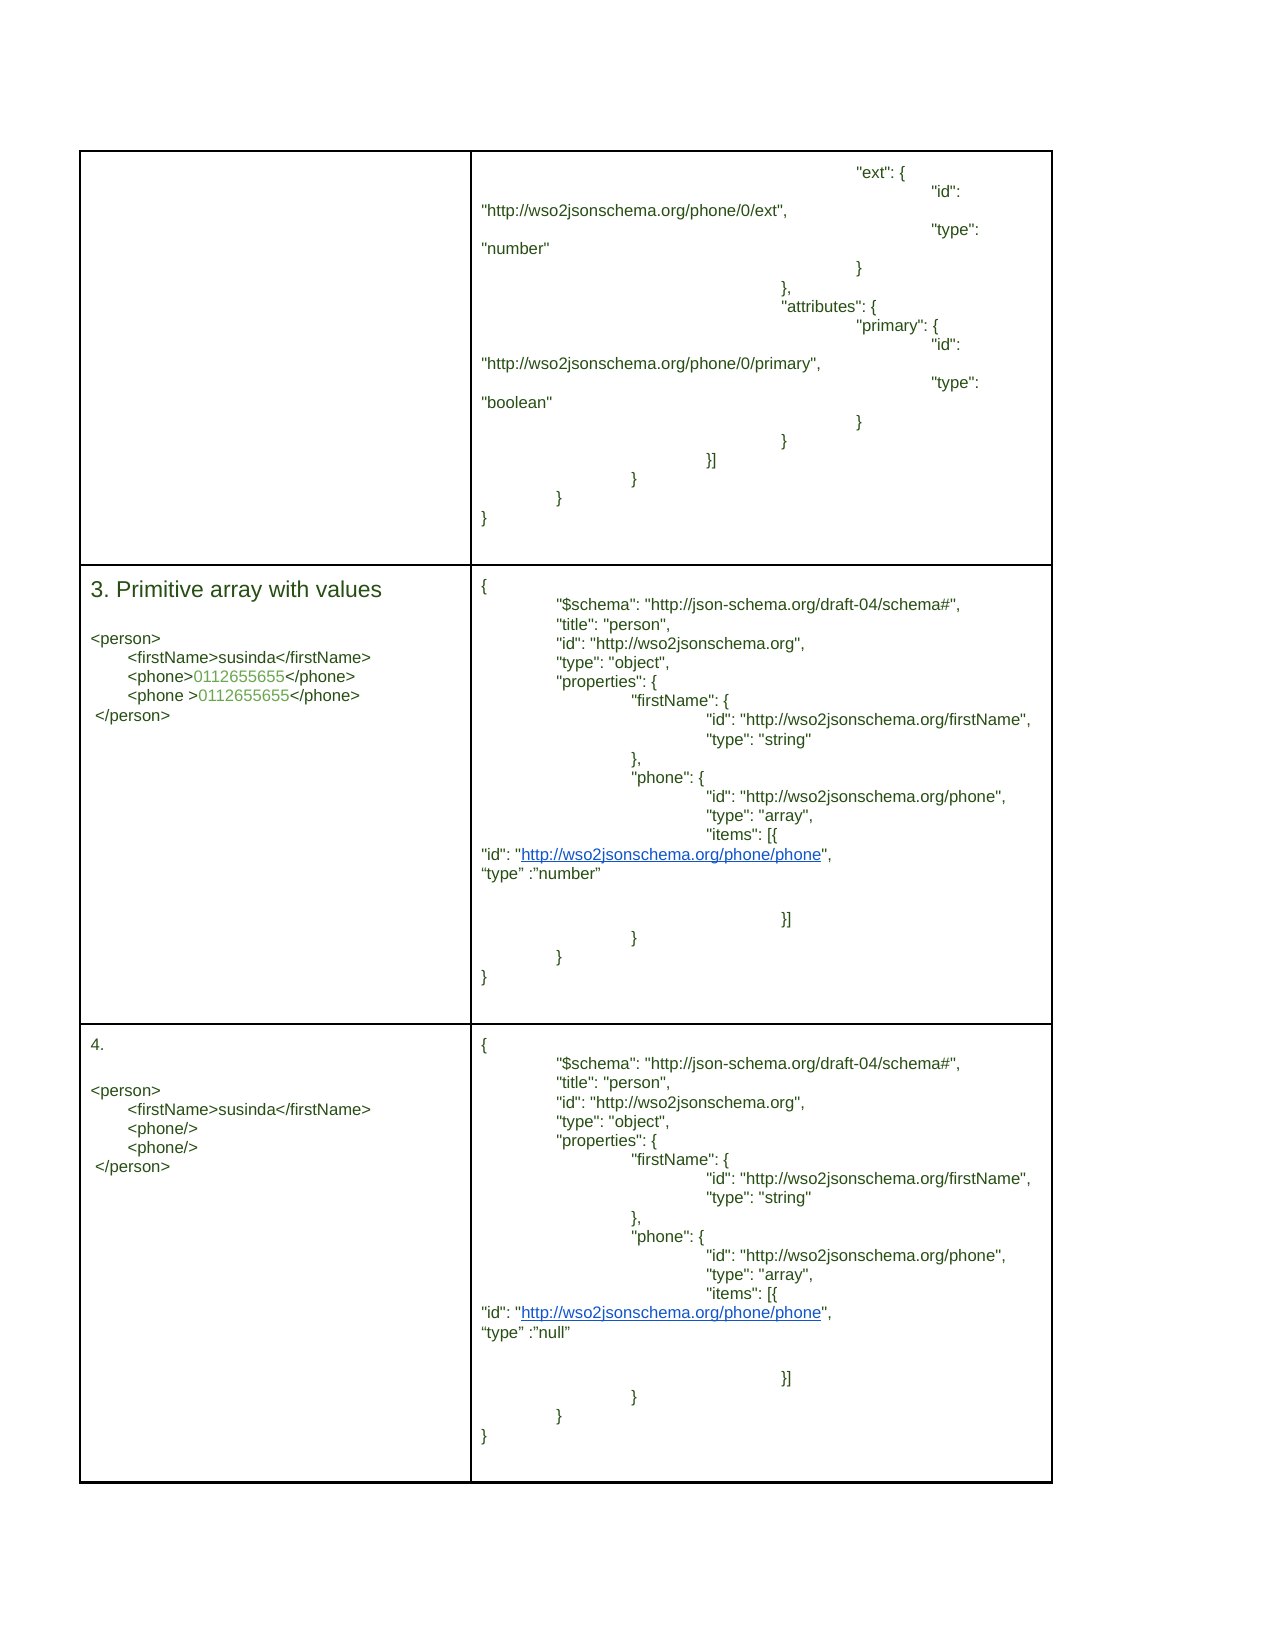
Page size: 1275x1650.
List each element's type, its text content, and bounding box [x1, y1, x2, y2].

table_cell { "$schema": "http://json-schema.org/draft-04/schema#", "title": "person", "id": "http://wso2jsonschema.org", "type": "object", "properties": { "firstName": { "id": "http://wso2jsonschema.org/firstName", "type": "string" }, "phone": { "id": "http://wso2jsonschema.org/phone", "type": "array", "items": [{ "id": "http://wso2jsonschema.org/phone/phone", “type” :”null” }] } } } [472, 1025, 1051, 1481]
table_cell [81, 152, 470, 563]
table_cell { "$schema": "http://json-schema.org/draft-04/schema#", "title": "person", "id": "http://wso2jsonschema.org", "type": "object", "properties": { "firstName": { "id": "http://wso2jsonschema.org/firstName", "type": "string" }, "phone": { "id": "http://wso2jsonschema.org/phone", "type": "array", "items": [{ "id": "http://wso2jsonschema.org/phone/phone", “type” :”number” }] } } } [472, 566, 1051, 1022]
table_cell 3. Primitive array with values <person> <firstName>susinda</firstName> <phone>0112655655</phone> <phone >0112655655</phone> </person> [81, 566, 470, 1022]
table_cell 4. <person> <firstName>susinda</firstName> <phone/> <phone/> </person> [81, 1025, 470, 1481]
table_cell "ext": { "id": "http://wso2jsonschema.org/phone/0/ext", "type": "number" } }, "attributes": { "primary": { "id": "http://wso2jsonschema.org/phone/0/primary", "type": "boolean" } } }] } } } [472, 152, 1051, 563]
